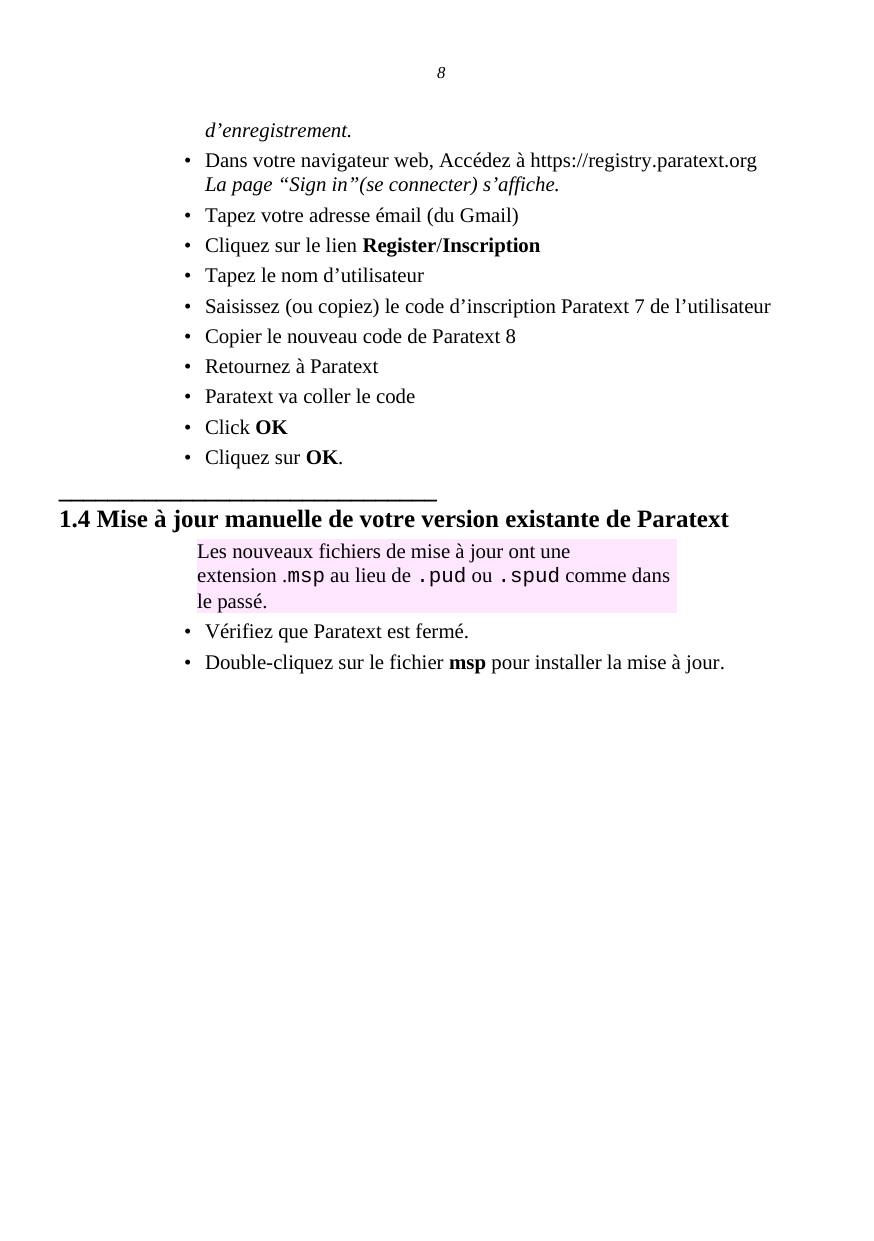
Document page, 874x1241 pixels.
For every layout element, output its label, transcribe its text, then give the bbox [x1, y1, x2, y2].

list Double-cliquez sur le fichier msp pour installer la mise à jour. [184, 649, 815, 674]
list Cliquez sur OK. [184, 445, 815, 469]
list Tapez le nom d’utilisateur [184, 263, 815, 287]
list La page “Sign in”(se connecter) s’affiche. [184, 172, 815, 196]
text 1.4 Mise à jour manuelle de votre version existante de Paratext [59, 504, 815, 533]
list Dans votre navigateur web, Accédez à https://registry.paratext.org [184, 148, 815, 172]
list Saisissez (ou copiez) le code d’inscription Paratext 7 de l’utilisateur [184, 293, 815, 318]
list Paratext va coller le code [184, 384, 815, 408]
text Les nouveaux fichiers de mise à jour ont une extension .msp au lieu de .pud ou .spud comme dans le passé. [197, 539, 677, 613]
list Copier le nouveau code de Paratext 8 [184, 324, 815, 348]
list Tapez votre adresse émail (du Gmail) [184, 203, 815, 227]
list Retournez à Paratext [184, 354, 815, 378]
list Cliquez sur le lien Register/Inscription [184, 233, 815, 257]
list d’enregistrement. [184, 118, 815, 142]
list Vérifiez que Paratext est fermé. [184, 619, 815, 643]
list Click OK [184, 415, 815, 439]
